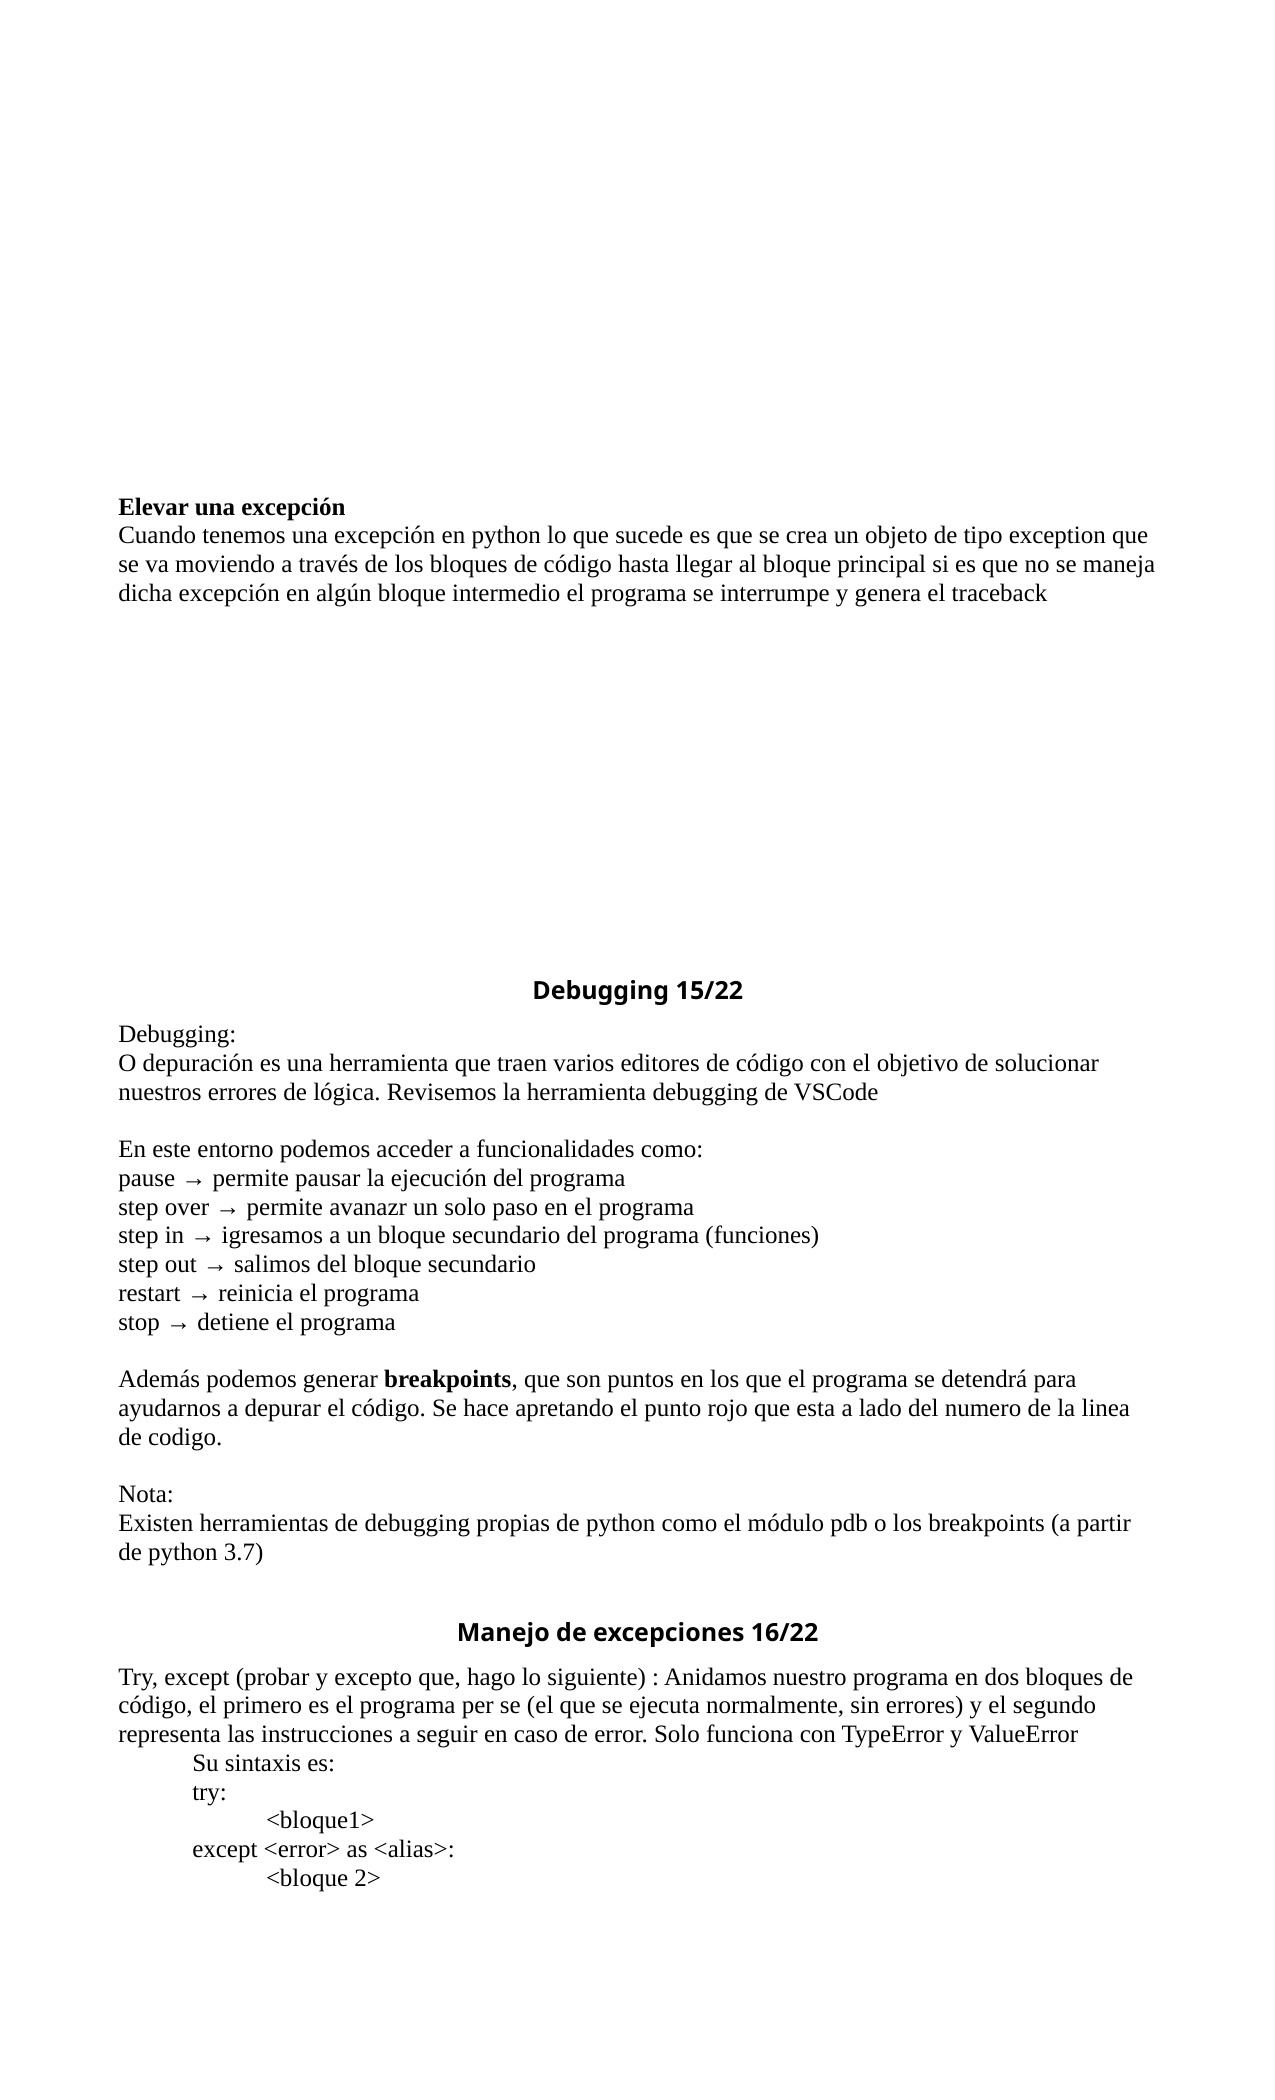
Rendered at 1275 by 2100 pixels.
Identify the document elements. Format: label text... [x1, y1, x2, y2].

text stop → detiene el programa [118, 1307, 1157, 1336]
text Nota: [118, 1479, 1157, 1508]
text step over → permite avanazr un solo paso en el programa [118, 1192, 1157, 1221]
text try: [118, 1777, 1157, 1805]
text O depuración es una herramienta que traen varios editores de código con el objetivo de solucionar nuestros errores de lógica. Revisemos la herramienta debugging de VSCode [118, 1048, 1157, 1106]
text except <error> as <alias>: [118, 1834, 1157, 1863]
text Su sintaxis es: [118, 1748, 1157, 1777]
text Try, except (probar y excepto que, hago lo siguiente) : Anidamos nuestro programa en dos bloques de código, el primero es el programa per se (el que se ejecuta normalmente, sin errores) y el segundo representa las instrucciones a seguir en caso de error. Solo funciona con TypeError y ValueError [118, 1662, 1157, 1748]
text step in → igresamos a un bloque secundario del programa (funciones) [118, 1221, 1157, 1249]
text Existen herramientas de debugging propias de python como el módulo pdb o los breakpoints (a partir de python 3.7) [118, 1508, 1157, 1566]
text En este entorno podemos acceder a funcionalidades como: [118, 1134, 1157, 1163]
text pause → permite pausar la ejecución del programa [118, 1163, 1157, 1192]
subtitle Manejo de excepciones 16/22 [118, 1615, 1157, 1649]
text Elevar una excepción [118, 492, 1157, 521]
text step out → salimos del bloque secundario [118, 1249, 1157, 1278]
text Cuando tenemos una excepción en python lo que sucede es que se crea un objeto de tipo exception que se va moviendo a través de los bloques de código hasta llegar al bloque principal si es que no se maneja dicha excepción en algún bloque intermedio el programa se interrumpe y genera el traceback [118, 521, 1157, 607]
text restart → reinicia el programa [118, 1278, 1157, 1307]
text <bloque1> [118, 1805, 1157, 1834]
text <bloque 2> [118, 1863, 1157, 1892]
subtitle Debugging 15/22 [118, 973, 1157, 1007]
text Además podemos generar breakpoints, que son puntos en los que el programa se detendrá para ayudarnos a depurar el código. Se hace apretando el punto rojo que esta a lado del numero de la linea de codigo. [118, 1364, 1157, 1451]
text Debugging: [118, 1019, 1157, 1048]
